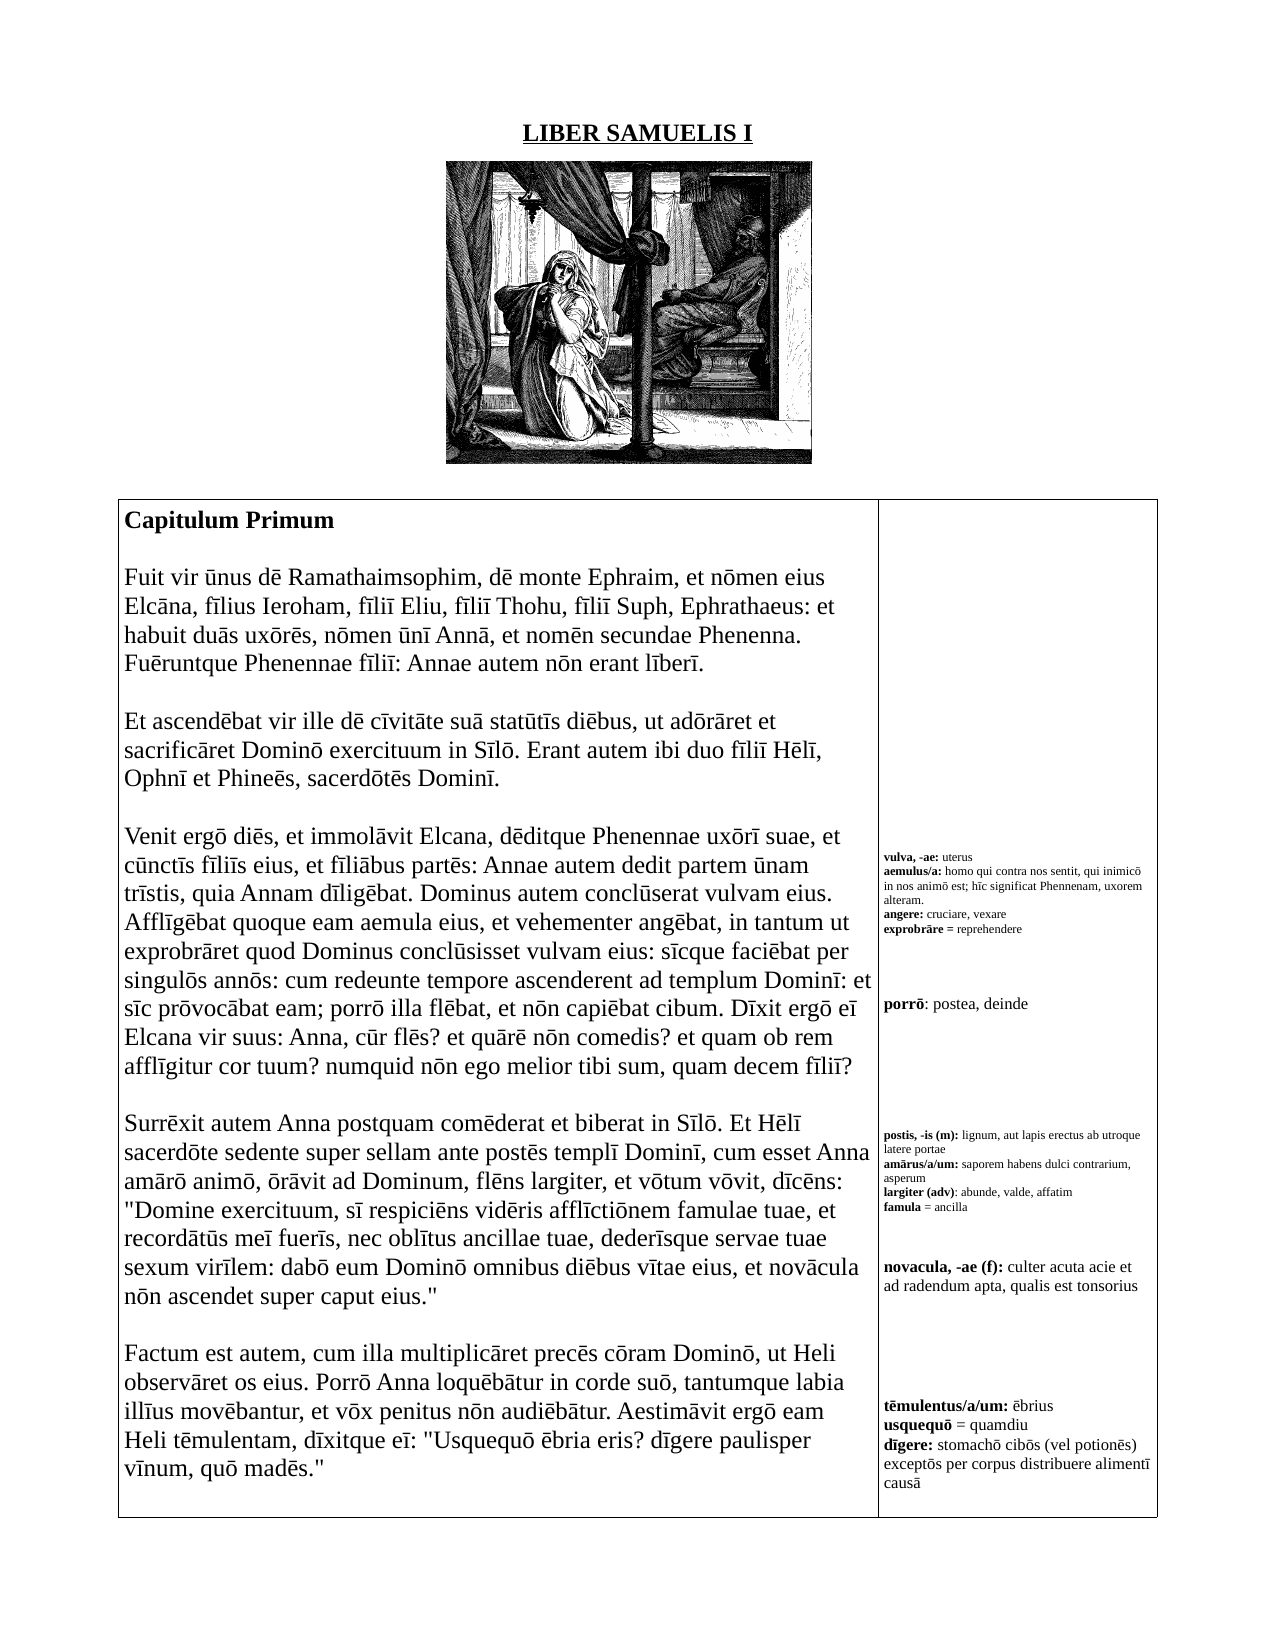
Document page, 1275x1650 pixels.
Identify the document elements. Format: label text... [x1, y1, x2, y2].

picture [446, 161, 815, 464]
table_header Capitulum Primum Fuit vir ūnus dē Ramathaimsophim, dē monte Ephraim, et nōmen eius Elcāna, fīlius Ieroham, fīliī Eliu, fīliī Thohu, fīliī Suph, Ephrathaeus: et habuit duās uxōrēs, nōmen ūnī Annā, et nomēn secundae Phenenna. Fuēruntque Phenennae fīliī: Annae autem nōn erant līberī. Et ascendēbat vir ille dē cīvitāte suā statūtīs diēbus, ut adōrāret et sacrificāret Dominō exercituum in Sīlō. Erant autem ibi duo fīliī Hēlī, Ophnī et Phineēs, sacerdōtēs Dominī. Venit ergō diēs, et immolāvit Elcana, dēditque Phenennae uxōrī suae, et cūnctīs fīliīs eius, et fīliābus partēs: Annae autem dedit partem ūnam trīstis, quia Annam dīligēbat. Dominus autem conclūserat vulvam eius. Afflīgēbat quoque eam aemula eius, et vehementer angēbat, in tantum ut exprobrāret quod Dominus conclūsisset vulvam eius: sīcque faciēbat per singulōs annōs: cum redeunte tempore ascenderent ad templum Dominī: et sīc prōvocābat eam; porrō illa flēbat, et nōn capiēbat cibum. Dīxit ergō eī Elcana vir suus: Anna, cūr flēs? et quārē nōn comedis? et quam ob rem afflīgitur cor tuum? numquid nōn ego melior tibi sum, quam decem fīliī? Surrēxit autem Anna postquam comēderat et biberat in Sīlō. Et Hēlī sacerdōte sedente super sellam ante postēs templī Dominī, cum esset Anna amārō animō, ōrāvit ad Dominum, flēns largiter, et vōtum vōvit, dīcēns: "Domine exercituum, sī respiciēns vidēris afflīctiōnem famulae tuae, et recordātūs meī fuerīs, nec oblītus ancillae tuae, dederīsque servae tuae sexum virīlem: dabō eum Dominō omnibus diēbus vītae eius, et novācula nōn ascendet super caput eius." Factum est autem, cum illa multiplicāret precēs cōram Dominō, ut Heli observāret os eius. Porrō Anna loquēbātur in corde suō, tantumque labia illīus movēbantur, et vōx penitus nōn audiēbātur. Aestimāvit ergō eam Heli tēmulentam, dīxitque eī: "Usquequō ēbria eris? dīgere paulisper vīnum, quō madēs." [119, 500, 878, 1517]
text LIBER SAMUELIS I [118, 118, 1157, 147]
table_header vulva, -ae: uterus aemulus/a: homo qui contra nos sentit, qui inimicō in nos animō est; hīc significat Phennenam, uxorem alteram. angere: cruciare, vexare exprobrāre = reprehendere porrō: postea, deinde postis, -is (m): lignum, aut lapis erectus ab utroque latere portae amārus/a/um: saporem habens dulci contrarium, asperum largiter (adv): abunde, valde, affatim famula = ancilla novacula, -ae (f): culter acuta acie et ad radendum apta, qualis est tonsorius tēmulentus/a/um: ēbrius usquequō = quamdiu dīgere: stomachō cibōs (vel potionēs) exceptōs per corpus distribuere alimentī causā [879, 500, 1157, 1517]
